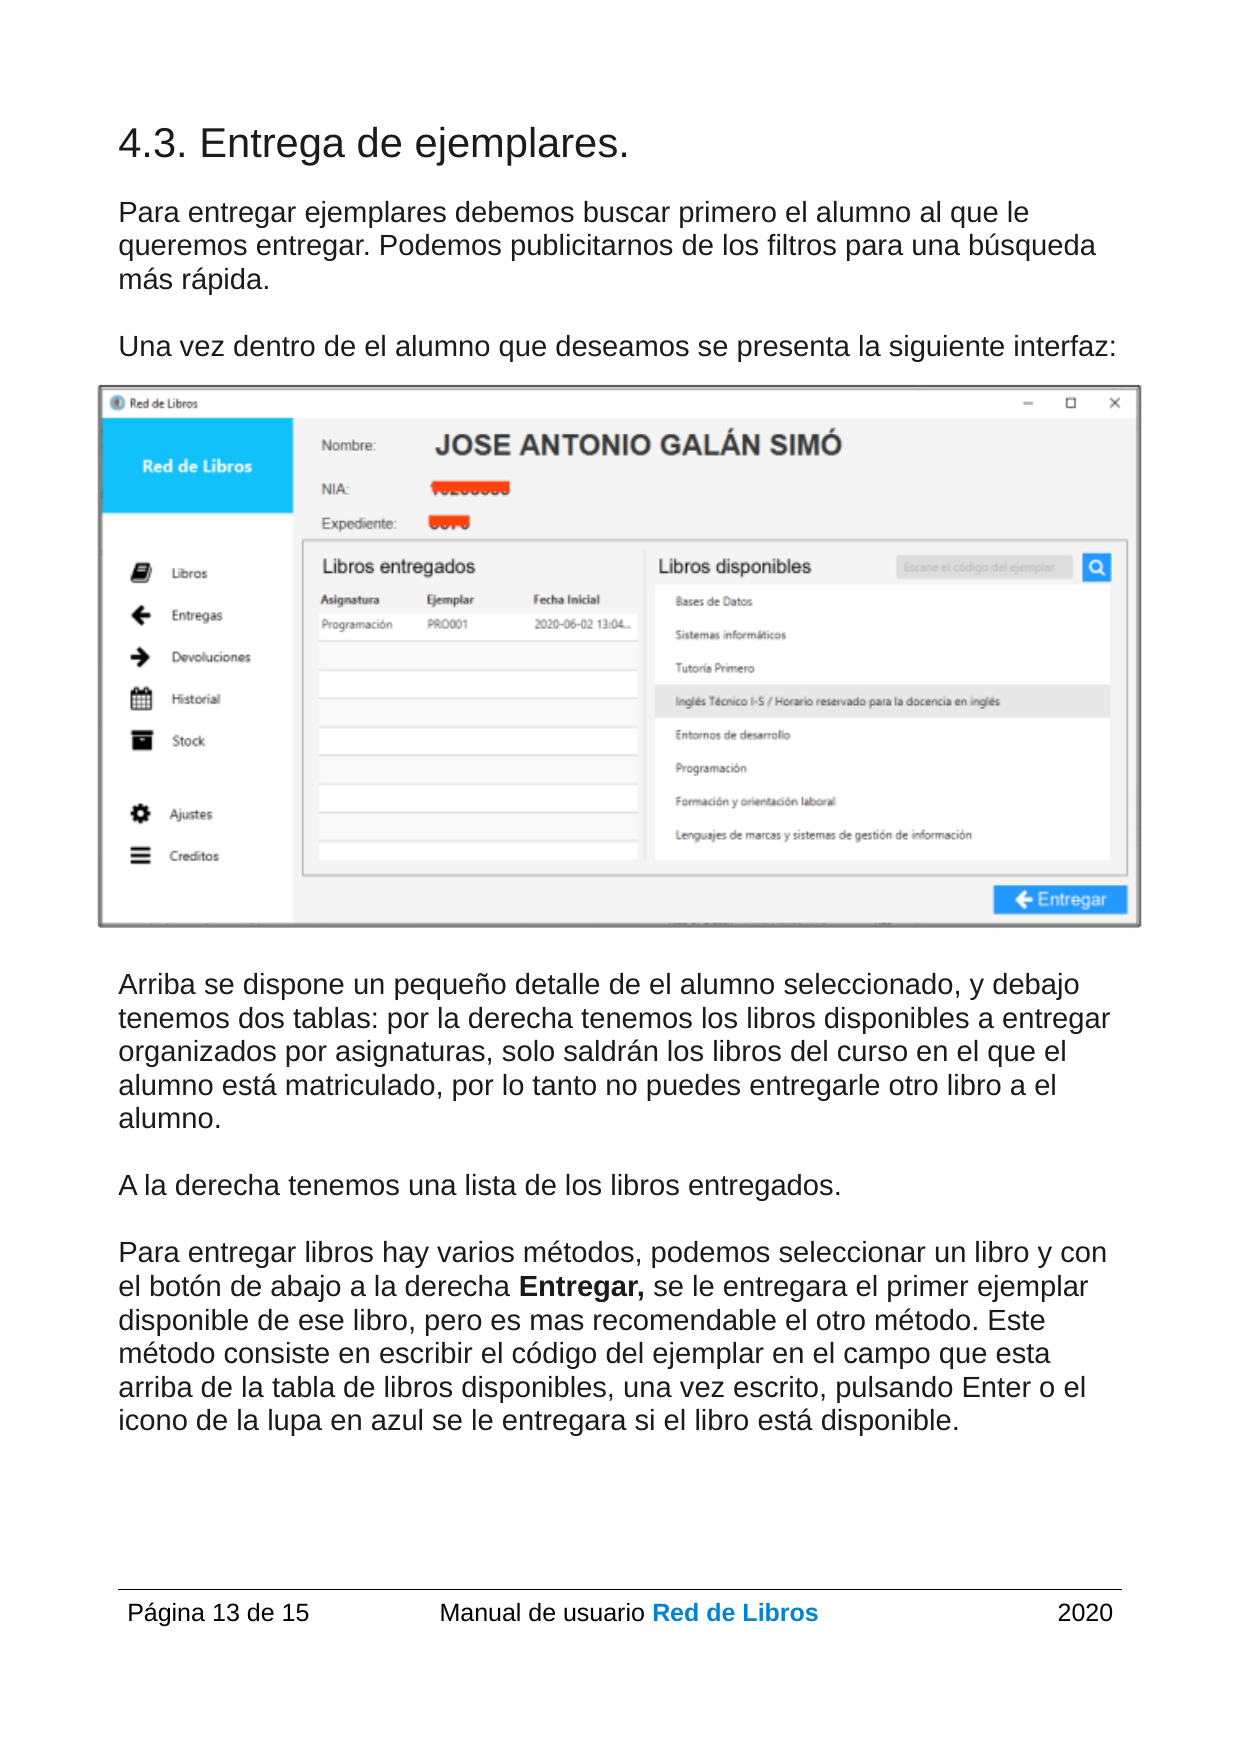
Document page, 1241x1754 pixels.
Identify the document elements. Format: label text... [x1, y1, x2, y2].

text Para entregar ejemplares debemos buscar primero el alumno al que le queremos entregar. Podemos publicitarnos de los filtros para una búsqueda más rápida. [118, 195, 1122, 295]
text Arriba se dispone un pequeño detalle de el alumno seleccionado, y debajo tenemos dos tablas: por la derecha tenemos los libros disponibles a entregar organizados por asignaturas, solo saldrán los libros del curso en el que el alumno está matriculado, por lo tanto no puedes entregarle otro libro a el alumno. [118, 967, 1122, 1135]
picture [91, 378, 1149, 934]
text 4.3. Entrega de ejemplares. [118, 118, 1122, 166]
text A la derecha tenemos una lista de los libros entregados. [118, 1168, 1122, 1202]
text Una vez dentro de el alumno que deseamos se presenta la siguiente interfaz: [118, 329, 1122, 362]
text Para entregar libros hay varios métodos, podemos seleccionar un libro y con el botón de abajo a la derecha Entregar, se le entregara el primer ejemplar disponible de ese libro, pero es mas recomendable el otro método. Este método consiste en escribir el código del ejemplar en el campo que esta arriba de la tabla de libros disponibles, una vez escrito, pulsando Enter o el icono de la lupa en azul se le entregara si el libro está disponible. [118, 1236, 1122, 1437]
